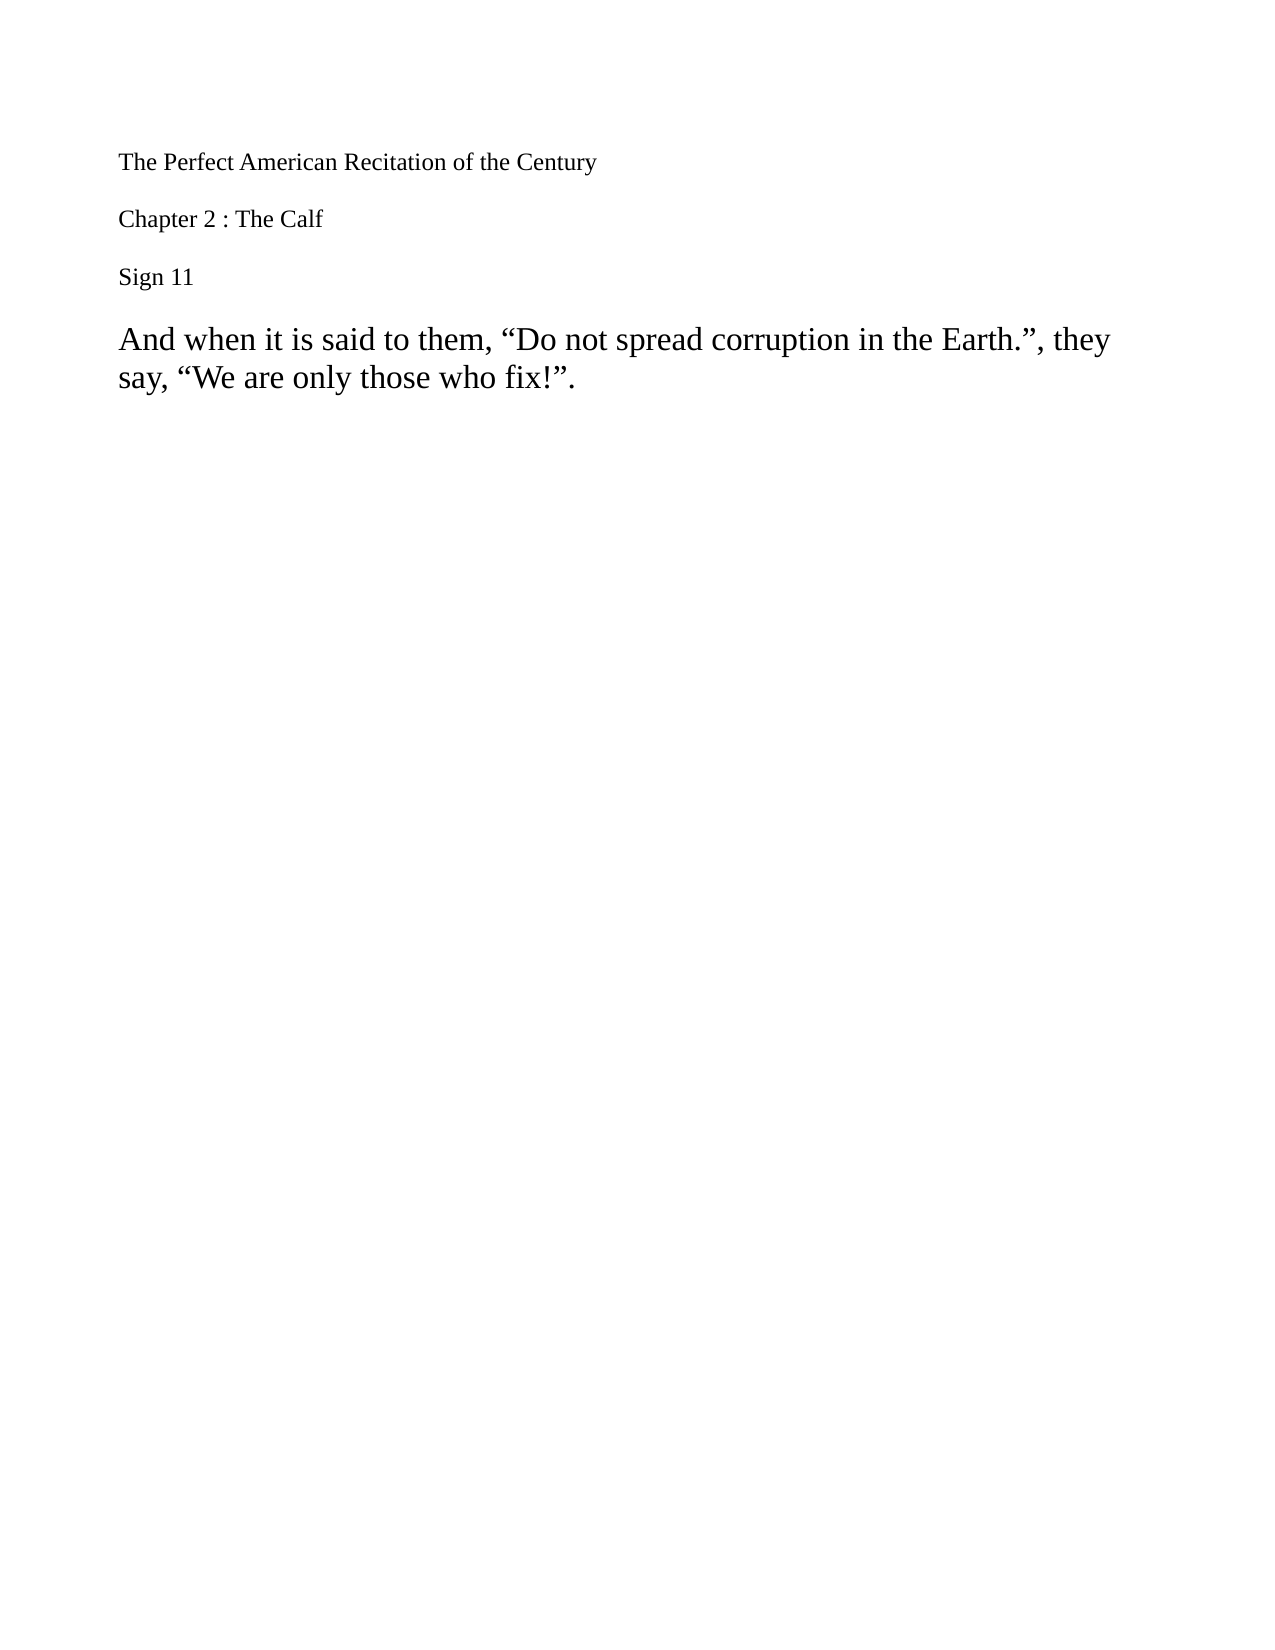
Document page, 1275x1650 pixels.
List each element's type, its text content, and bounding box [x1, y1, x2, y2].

text Sign 11 [118, 262, 1157, 291]
text Chapter 2 : The Calf [118, 204, 1157, 233]
text The Perfect American Recitation of the Century [118, 147, 1157, 176]
text And when it is said to them, “Do not spread corruption in the Earth.”, they say, “We are only those who fix!”. [118, 319, 1157, 396]
